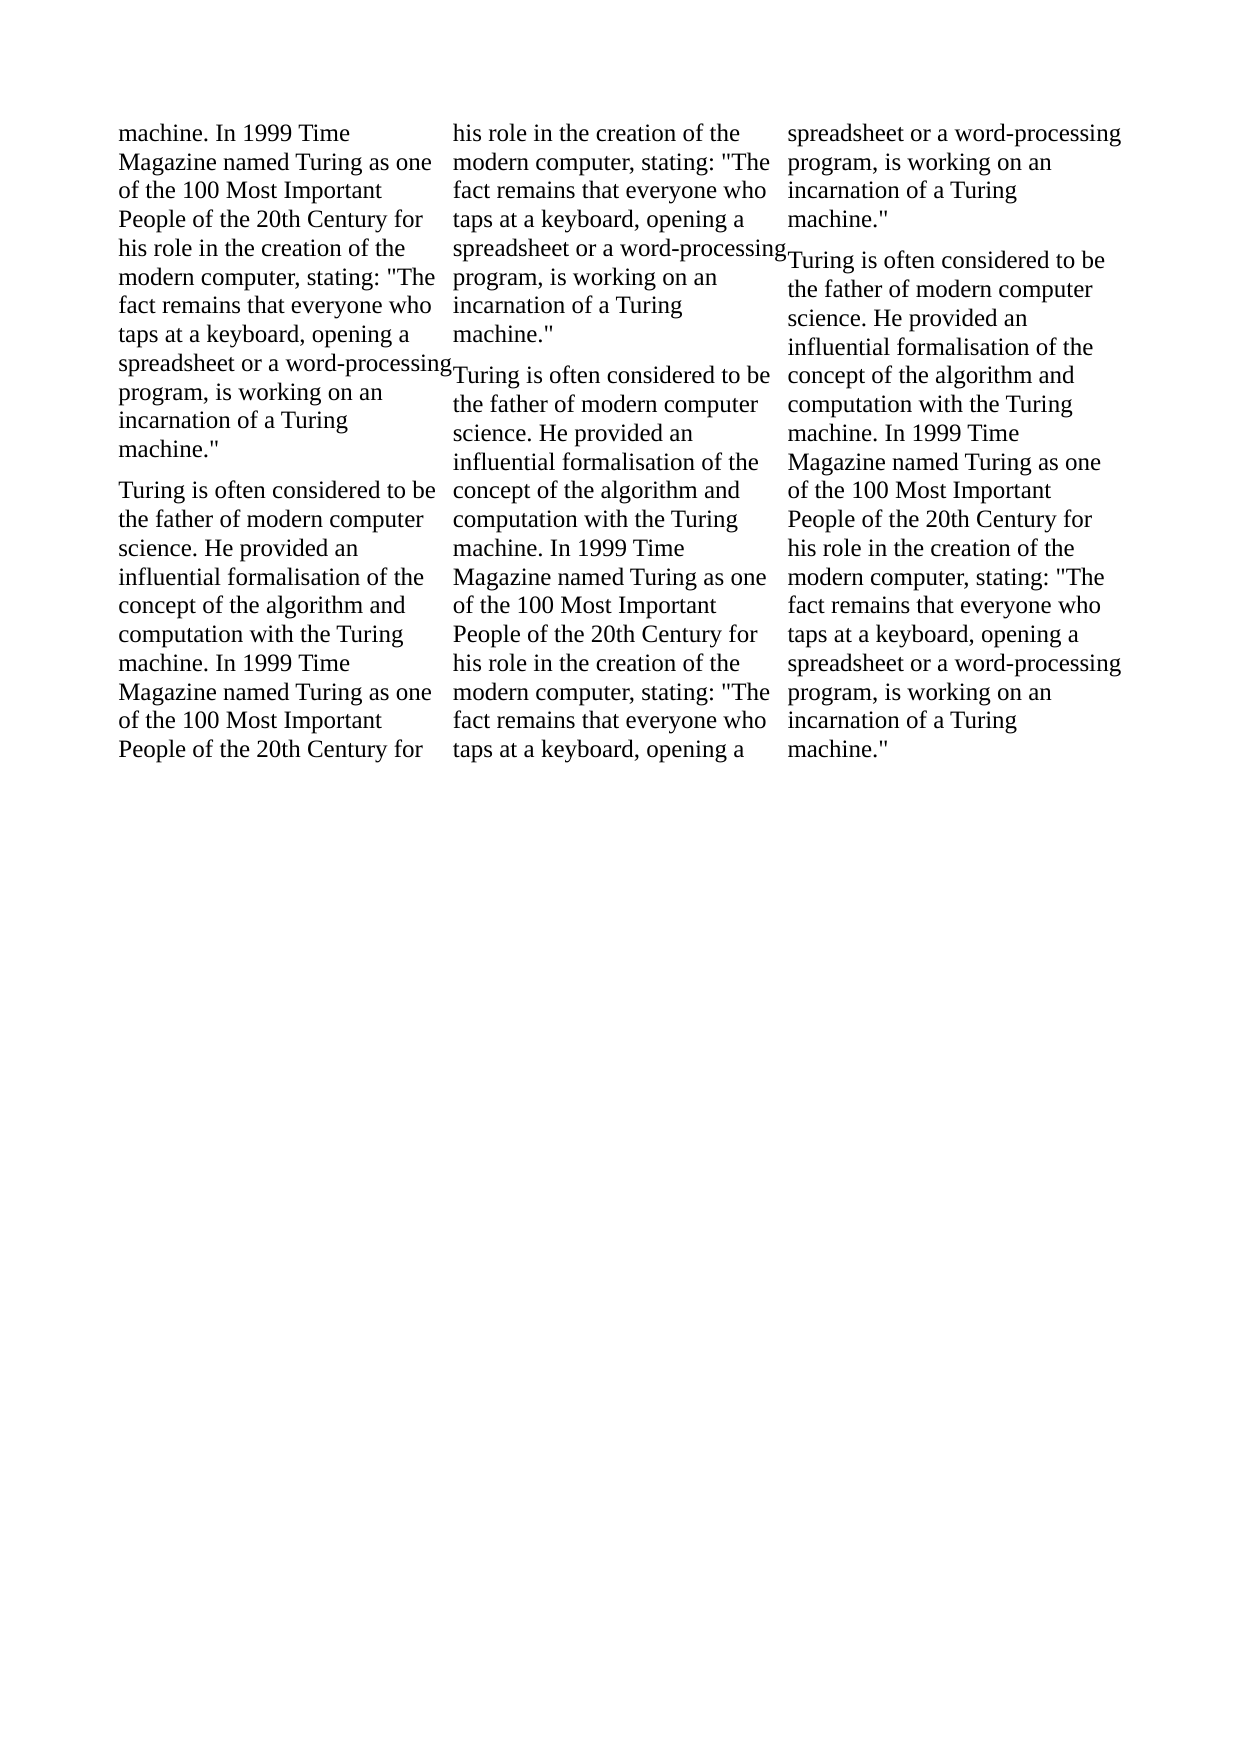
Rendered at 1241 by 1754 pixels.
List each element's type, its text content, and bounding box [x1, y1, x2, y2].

text Turing is often considered to be the father of modern computer science. He provided an influential formalisation of the concept of the algorithm and computation with the Turing machine. In 1999 Time Magazine named Turing as one of the 100 Most Important People of the 20th Century for his role in the creation of the modern computer, stating: "The fact remains that everyone who taps at a keyboard, opening a [453, 361, 787, 763]
text spreadsheet or a word-processing program, is working on an incarnation of a Turing machine." [787, 118, 1122, 233]
text Turing is often considered to be the father of modern computer science. He provided an influential formalisation of the concept of the algorithm and computation with the Turing machine. In 1999 Time Magazine named Turing as one of the 100 Most Important People of the 20th Century for his role in the creation of the modern computer, stating: "The fact remains that everyone who taps at a keyboard, opening a spreadsheet or a word-processing program, is working on an incarnation of a Turing machine." [787, 246, 1122, 763]
text his role in the creation of the modern computer, stating: "The fact remains that everyone who taps at a keyboard, opening a spreadsheet or a word-processing program, is working on an incarnation of a Turing machine." [453, 118, 787, 348]
text Turing is often considered to be the father of modern computer science. He provided an influential formalisation of the concept of the algorithm and computation with the Turing machine. In 1999 Time Magazine named Turing as one of the 100 Most Important People of the 20th Century for his role in the creation of the modern computer, stating: "The fact remains that everyone who taps at a keyboard, opening a spreadsheet or a word-processing program, is working on an incarnation of a Turing machine." [118, 118, 453, 463]
text Turing is often considered to be the father of modern computer science. He provided an influential formalisation of the concept of the algorithm and computation with the Turing machine. In 1999 Time Magazine named Turing as one of the 100 Most Important People of the 20th Century for [118, 476, 453, 763]
